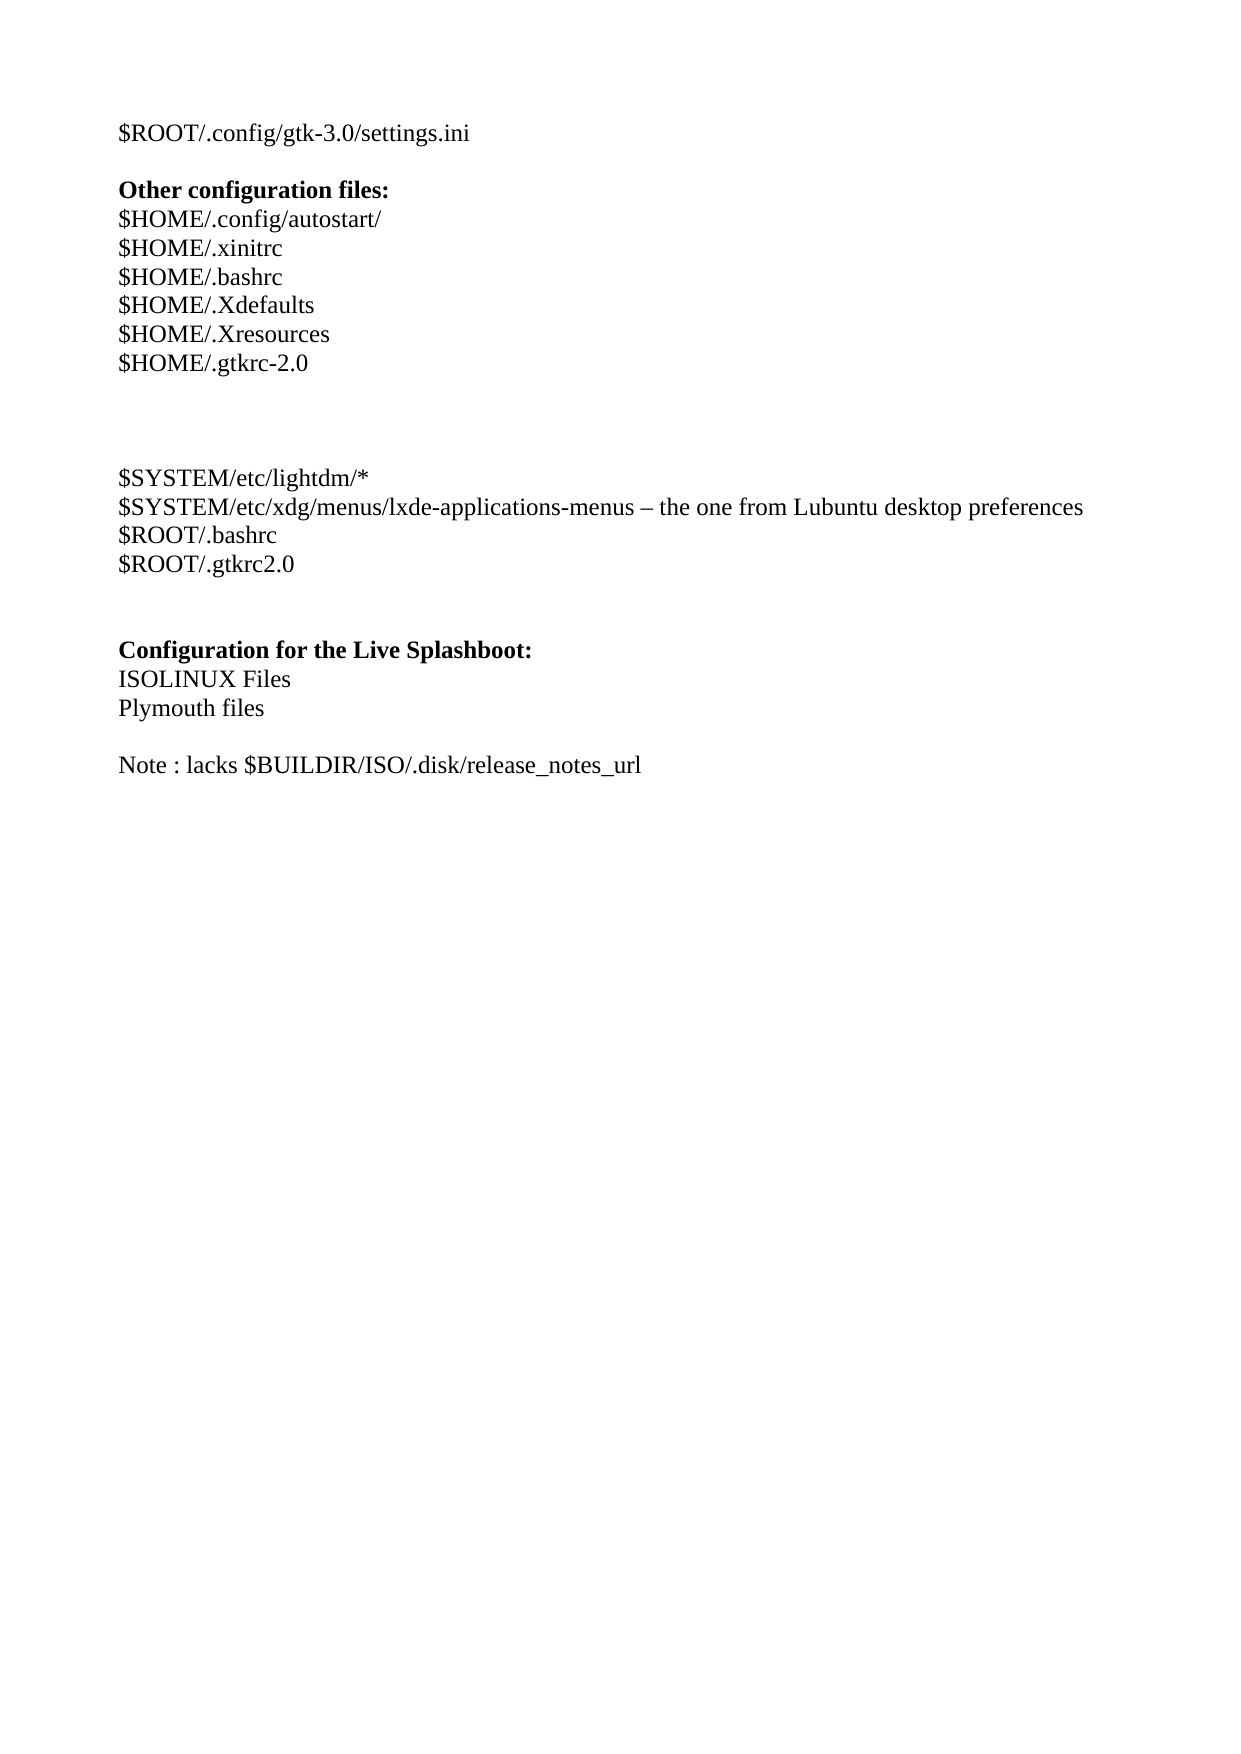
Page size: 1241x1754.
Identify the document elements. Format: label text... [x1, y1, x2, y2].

text $SYSTEM/etc/lightdm/* [118, 463, 1122, 492]
text $SYSTEM/etc/xdg/menus/lxde-applications-menus – the one from Lubuntu desktop preferences [118, 492, 1122, 521]
text Configuration for the Live Splashboot: [118, 636, 1122, 664]
text Plymouth files [118, 693, 1122, 722]
text $HOME/.config/autostart/ [118, 204, 1122, 233]
text $HOME/.Xdefaults [118, 291, 1122, 319]
text $ROOT/.bashrc [118, 521, 1122, 549]
text $HOME/.gtkrc-2.0 [118, 348, 1122, 377]
text Other configuration files: [118, 176, 1122, 204]
text $HOME/.bashrc [118, 262, 1122, 291]
text $HOME/.Xresources [118, 319, 1122, 348]
text Note : lacks $BUILDIR/ISO/.disk/release_notes_url [118, 751, 1122, 779]
text $ROOT/.config/gtk-3.0/settings.ini [118, 118, 1122, 147]
text $HOME/.xinitrc [118, 233, 1122, 262]
text ISOLINUX Files [118, 664, 1122, 693]
text $ROOT/.gtkrc2.0 [118, 549, 1122, 578]
